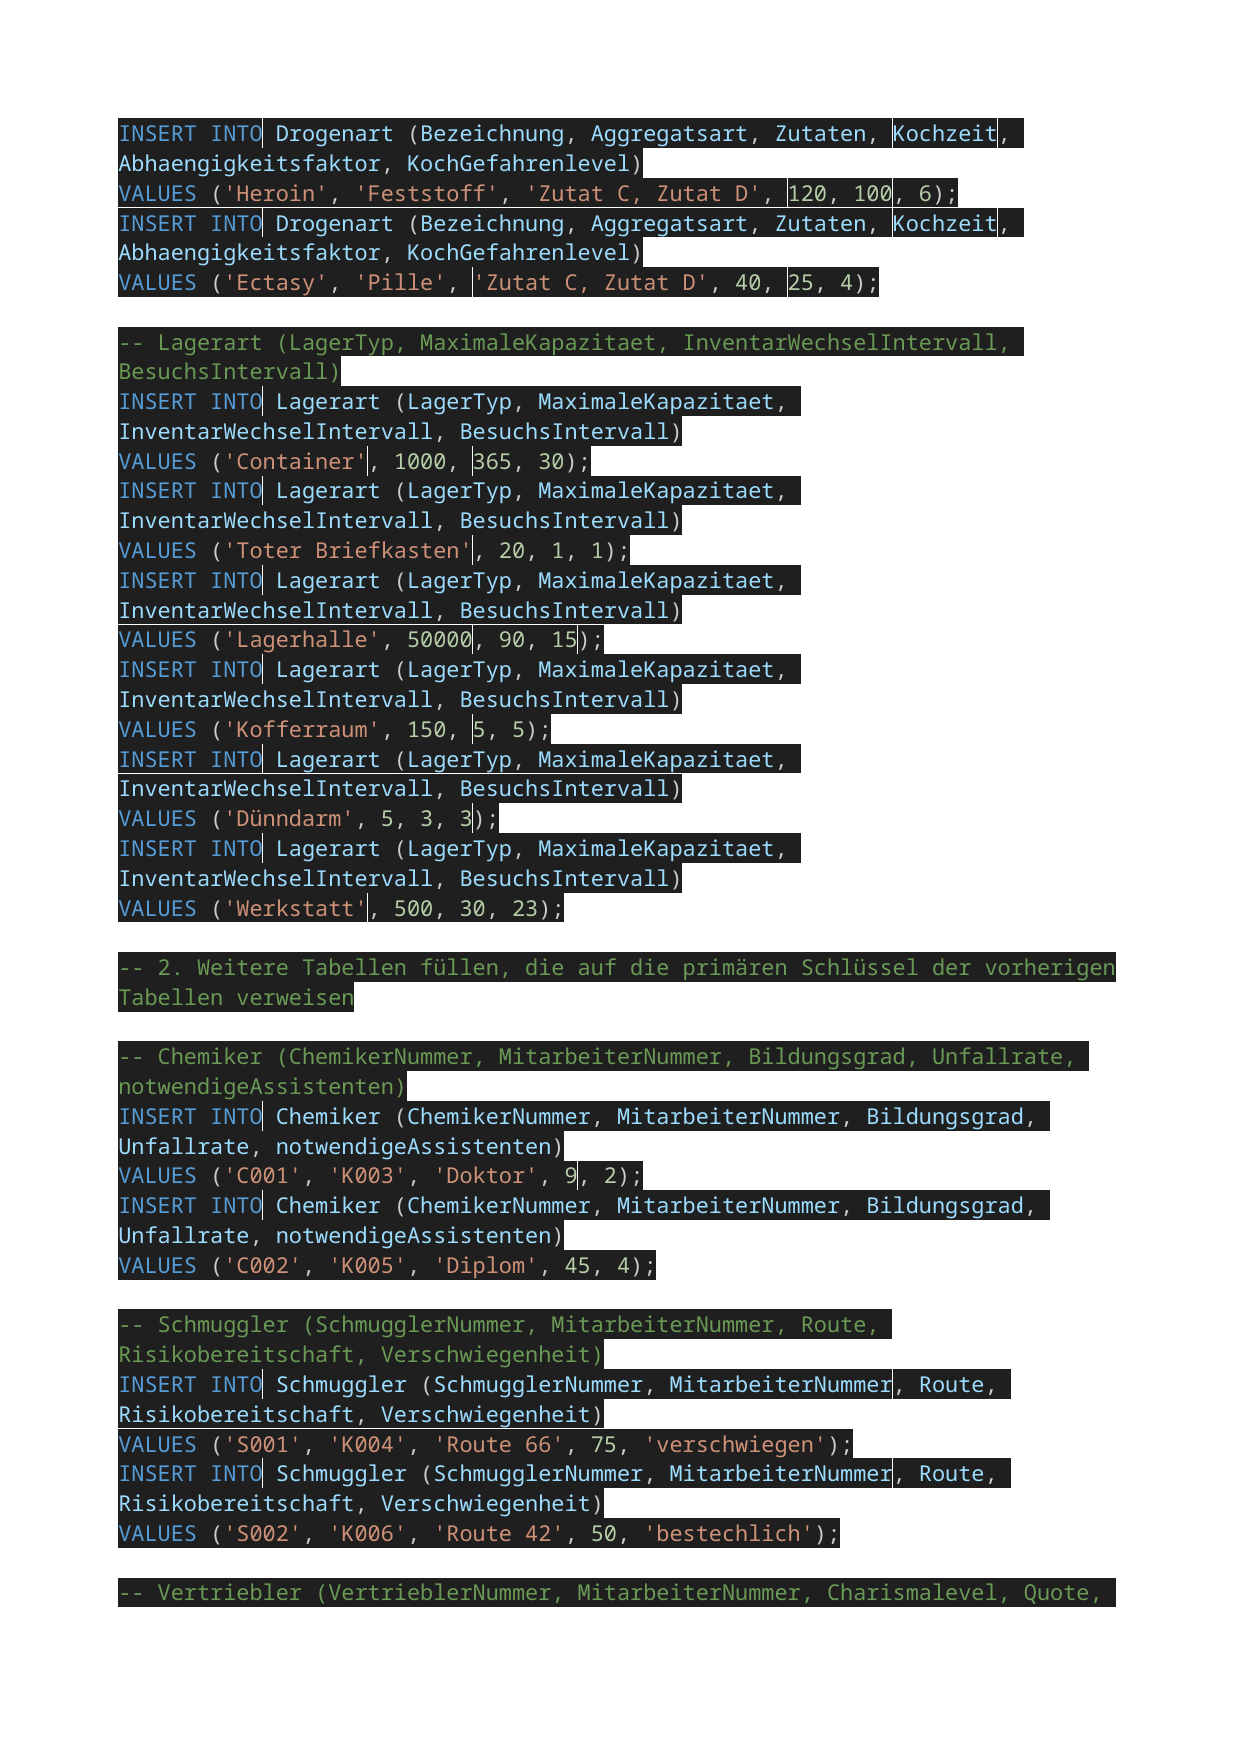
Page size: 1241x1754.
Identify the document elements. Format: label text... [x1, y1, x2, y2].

text -- Vertriebler (VertrieblerNummer, MitarbeiterNummer, Charismalevel, Quote, [118, 1577, 1122, 1607]
text INSERT INTO Drogenart (Bezeichnung, Aggregatsart, Zutaten, Kochzeit, Abhaengigkeitsfaktor, KochGefahrenlevel) [118, 118, 1122, 178]
text INSERT INTO Lagerart (LagerTyp, MaximaleKapazitaet, InventarWechselIntervall, BesuchsIntervall) [118, 476, 1122, 535]
text -- 2. Weitere Tabellen füllen, die auf die primären Schlüssel der vorherigen Tabellen verweisen [118, 952, 1122, 1012]
text INSERT INTO Chemiker (ChemikerNummer, MitarbeiterNummer, Bildungsgrad, Unfallrate, notwendigeAssistenten) [118, 1190, 1122, 1250]
text INSERT INTO Lagerart (LagerTyp, MaximaleKapazitaet, InventarWechselIntervall, BesuchsIntervall) [118, 386, 1122, 446]
text INSERT INTO Drogenart (Bezeichnung, Aggregatsart, Zutaten, Kochzeit, Abhaengigkeitsfaktor, KochGefahrenlevel) [118, 207, 1122, 267]
text INSERT INTO Schmuggler (SchmugglerNummer, MitarbeiterNummer, Route, Risikobereitschaft, Verschwiegenheit) [118, 1458, 1122, 1518]
text INSERT INTO Lagerart (LagerTyp, MaximaleKapazitaet, InventarWechselIntervall, BesuchsIntervall) [118, 565, 1122, 624]
text VALUES ('Ectasy', 'Pille', 'Zutat C, Zutat D', 40, 25, 4); [118, 267, 1122, 297]
text VALUES ('Container', 1000, 365, 30); [118, 446, 1122, 476]
text -- Lagerart (LagerTyp, MaximaleKapazitaet, InventarWechselIntervall, BesuchsIntervall) [118, 327, 1122, 386]
text INSERT INTO Schmuggler (SchmugglerNummer, MitarbeiterNummer, Route, Risikobereitschaft, Verschwiegenheit) [118, 1369, 1122, 1428]
text VALUES ('Werkstatt', 500, 30, 23); [118, 893, 1122, 922]
text VALUES ('S002', 'K006', 'Route 42', 50, 'bestechlich'); [118, 1518, 1122, 1548]
text VALUES ('C001', 'K003', 'Doktor', 9, 2); [118, 1161, 1122, 1190]
text -- Schmuggler (SchmugglerNummer, MitarbeiterNummer, Route, Risikobereitschaft, Verschwiegenheit) [118, 1309, 1122, 1369]
text INSERT INTO Lagerart (LagerTyp, MaximaleKapazitaet, InventarWechselIntervall, BesuchsIntervall) [118, 654, 1122, 714]
text VALUES ('Kofferraum', 150, 5, 5); [118, 714, 1122, 744]
text VALUES ('S001', 'K004', 'Route 66', 75, 'verschwiegen'); [118, 1428, 1122, 1458]
text VALUES ('Dünndarm', 5, 3, 3); [118, 803, 1122, 833]
text -- Chemiker (ChemikerNummer, MitarbeiterNummer, Bildungsgrad, Unfallrate, notwendigeAssistenten) [118, 1041, 1122, 1101]
text VALUES ('Toter Briefkasten', 20, 1, 1); [118, 535, 1122, 565]
text VALUES ('Lagerhalle', 50000, 90, 15); [118, 624, 1122, 654]
text VALUES ('C002', 'K005', 'Diplom', 45, 4); [118, 1250, 1122, 1280]
text INSERT INTO Lagerart (LagerTyp, MaximaleKapazitaet, InventarWechselIntervall, BesuchsIntervall) [118, 833, 1122, 893]
text INSERT INTO Chemiker (ChemikerNummer, MitarbeiterNummer, Bildungsgrad, Unfallrate, notwendigeAssistenten) [118, 1101, 1122, 1161]
text INSERT INTO Lagerart (LagerTyp, MaximaleKapazitaet, InventarWechselIntervall, BesuchsIntervall) [118, 744, 1122, 803]
text VALUES ('Heroin', 'Feststoff', 'Zutat C, Zutat D', 120, 100, 6); [118, 178, 1122, 207]
